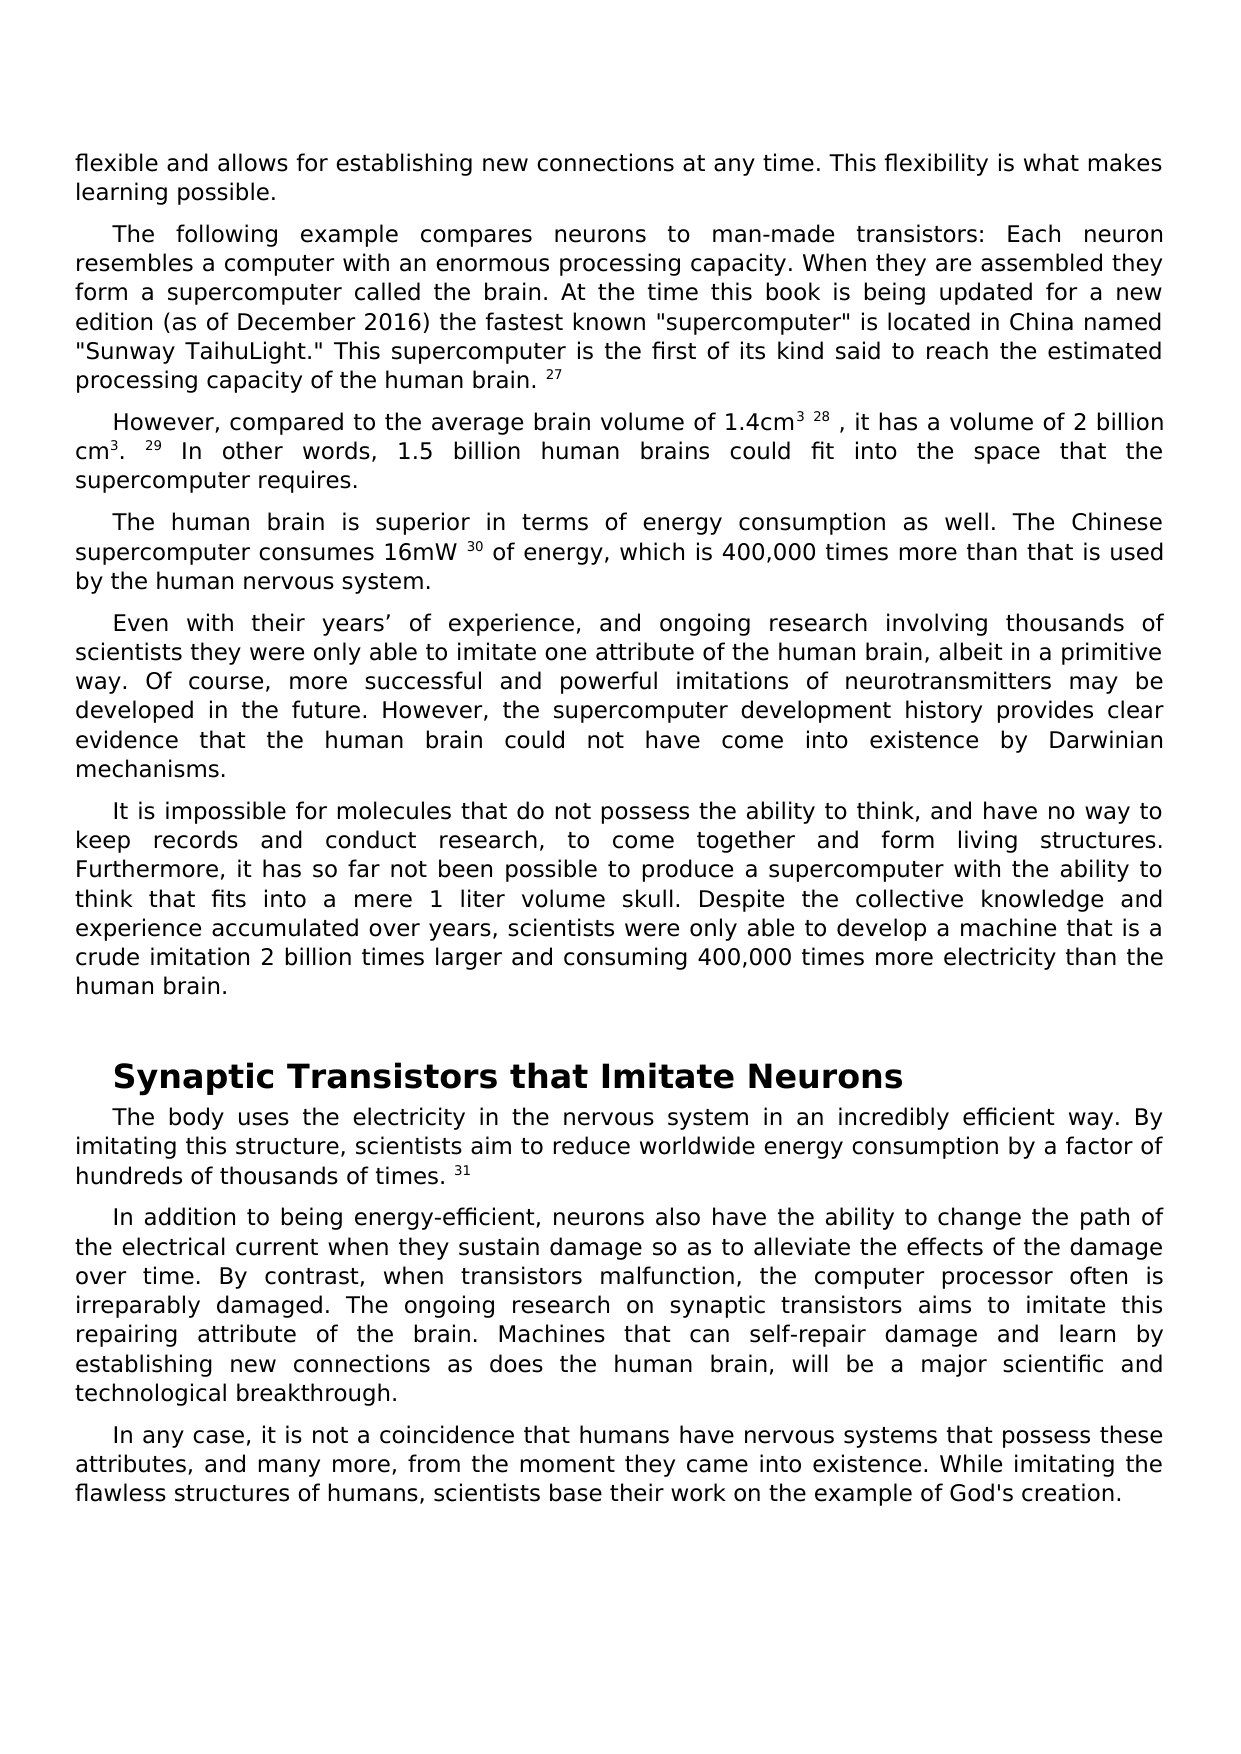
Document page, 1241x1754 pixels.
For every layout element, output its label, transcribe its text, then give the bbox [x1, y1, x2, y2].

text The body uses the electricity in the nervous system in an incredibly efficient way. By imitating this structure, scientists aim to reduce worldwide energy consumption by a factor of hundreds of thousands of times. 31 [75, 1104, 1165, 1189]
text It is impossible for molecules that do not possess the ability to think, and have no way to keep records and conduct research, to come together and form living structures. Furthermore, it has so far not been possible to produce a supercomputer with the ability to think that fits into a mere 1 liter volume skull. Despite the collective knowledge and experience accumulated over years, scientists were only able to develop a machine that is a crude imitation 2 billion times larger and consuming 400,000 times more electricity than the human brain. [75, 798, 1165, 1000]
text Even with their years’ of experience, and ongoing research involving thousands of scientists they were only able to imitate one attribute of the human brain, albeit in a primitive way. Of course, more successful and powerful imitations of neurotransmitters may be developed in the future. However, the supercomputer development history provides clear evidence that the human brain could not have come into existence by Darwinian mechanisms. [75, 610, 1165, 783]
text In any case, it is not a coincidence that humans have nervous systems that possess these attributes, and many more, from the moment they came into existence. While imitating the flawless structures of humans, scientists base their work on the example of God's creation. [75, 1422, 1165, 1507]
text flexible and allows for establishing new connections at any time. This flexibility is what makes learning possible. [75, 150, 1165, 206]
text However, compared to the average brain volume of 1.4cm3 28 , it has a volume of 2 billion cm3. 29 In other words, 1.5 billion human brains could fit into the space that the supercomputer requires. [75, 409, 1165, 494]
text In addition to being energy-efficient, neurons also have the ability to change the path of the electrical current when they sustain damage so as to alleviate the effects of the damage over time. By contrast, when transistors malfunction, the computer processor often is irreparably damaged. The ongoing research on synaptic transistors aims to imitate this repairing attribute of the brain. Machines that can self-repair damage and learn by establishing new connections as does the human brain, will be a major scientific and technological breakthrough. [75, 1204, 1165, 1407]
text The human brain is superior in terms of energy consumption as well. The Chinese supercomputer consumes 16mW 30 of energy, which is 400,000 times more than that is used by the human nervous system. [75, 509, 1165, 595]
subtitle Synaptic Transistors that Imitate Neurons [112, 1057, 1165, 1096]
text The following example compares neurons to man-made transistors: Each neuron resembles a computer with an enormous processing capacity. When they are assembled they form a supercomputer called the brain. At the time this book is being updated for a new edition (as of December 2016) the fastest known "supercomputer" is located in China named "Sunway TaihuLight." This supercomputer is the first of its kind said to reach the estimated processing capacity of the human brain. 27 [75, 221, 1165, 394]
